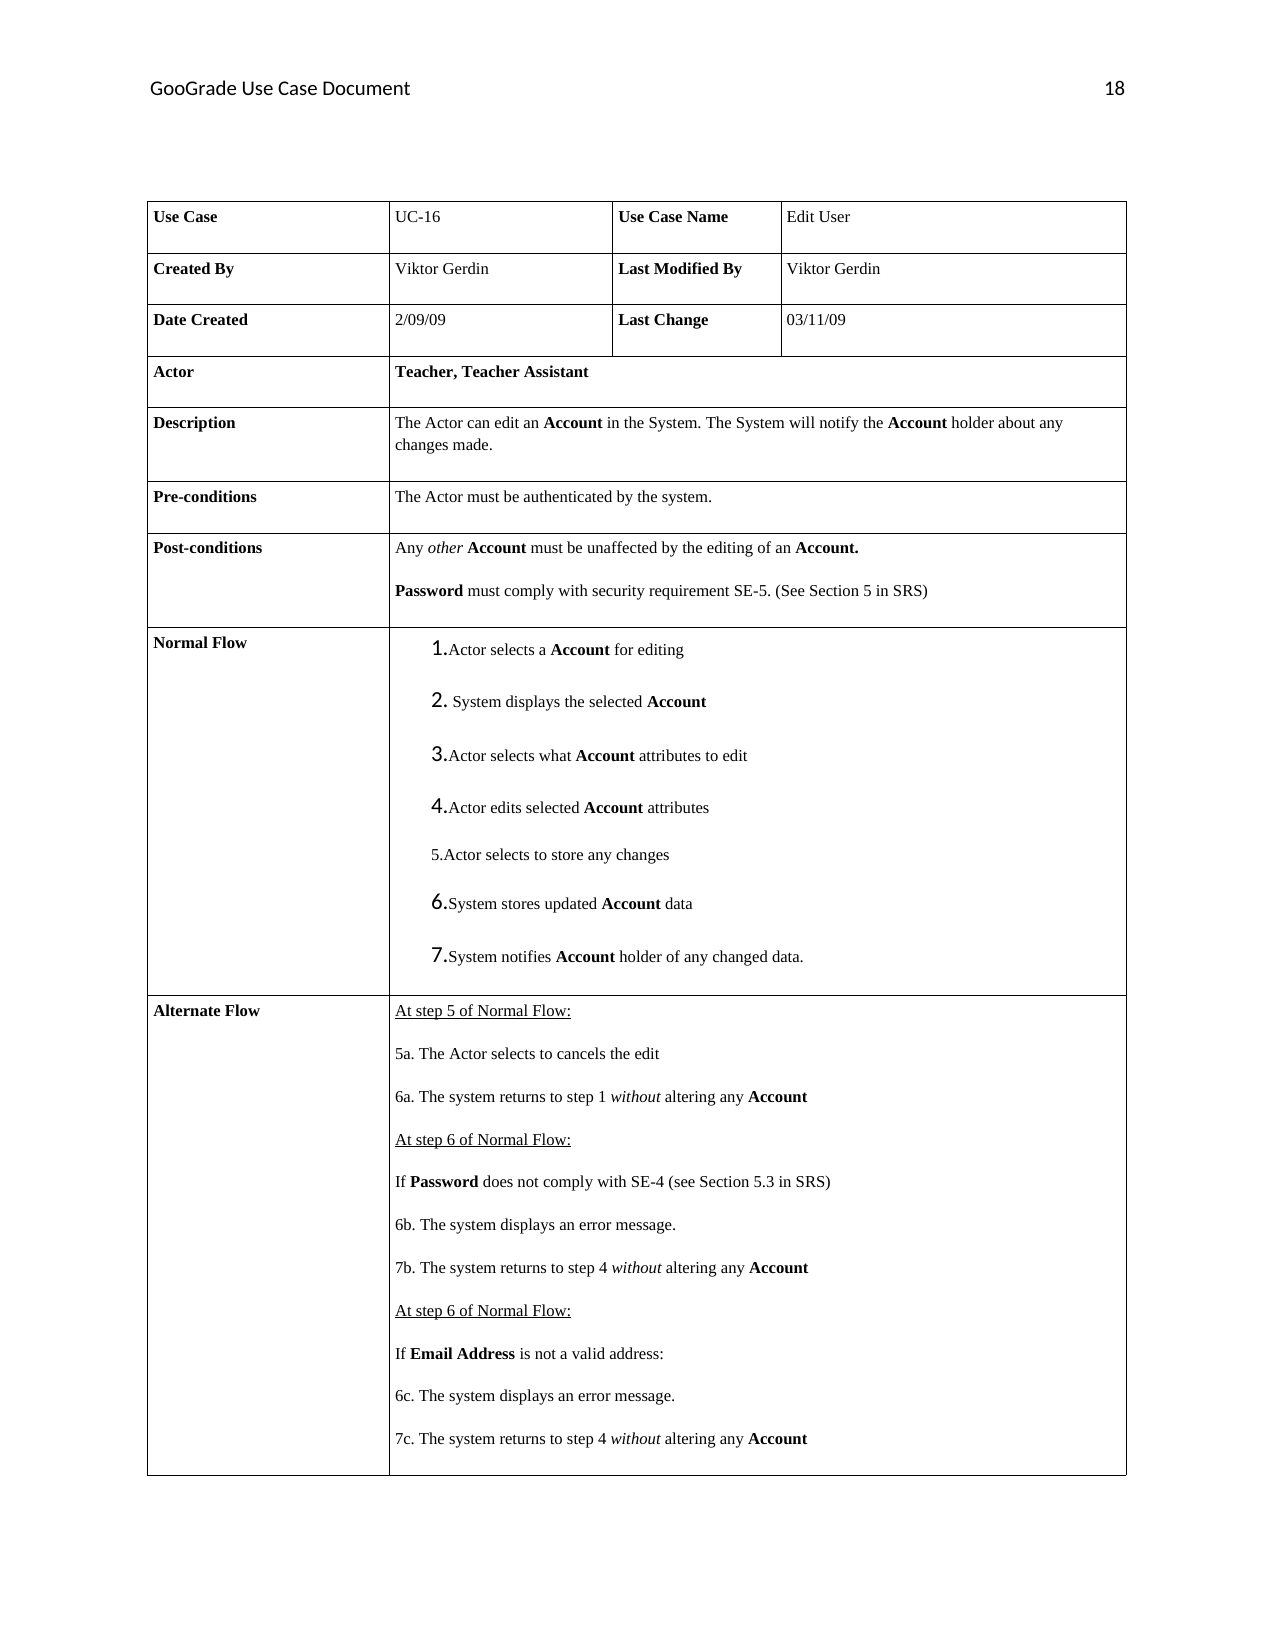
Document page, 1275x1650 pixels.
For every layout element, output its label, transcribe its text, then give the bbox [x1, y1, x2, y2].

table_cell Last Modified By [613, 254, 781, 304]
table_cell Viktor Gerdin [782, 254, 1126, 304]
table_header Edit User [782, 202, 1126, 253]
table_header UC-16 [390, 202, 612, 253]
table_cell The Actor can edit an Account in the System. The System will notify the Account holder about any changes made. [390, 408, 1126, 481]
table_cell Last Change [613, 305, 781, 356]
table_cell Teacher, Teacher Assistant [390, 357, 1126, 407]
table_cell The Actor must be authenticated by the system. [390, 482, 1126, 532]
table_cell Actor selects a Account for editing System displays the selected Account Actor selects what Account attributes to edit Actor edits selected Account attributes Actor selects to store any changes System stores updated Account data System notifies Account holder of any changed data. [390, 628, 1126, 995]
table_cell Actor [148, 357, 389, 407]
table_cell Any other Account must be unaffected by the editing of an Account. Password must comply with security requirement SE-5. (See Section 5 in SRS) [390, 534, 1126, 627]
table_cell Post-conditions [148, 534, 389, 627]
table_cell Date Created [148, 305, 389, 356]
table_cell At step 5 of Normal Flow: 5a. The Actor selects to cancels the edit 6a. The system returns to step 1 without altering any Account At step 6 of Normal Flow: If Password does not comply with SE-4 (see Section 5.3 in SRS) 6b. The system displays an error message. 7b. The system returns to step 4 without altering any Account At step 6 of Normal Flow: If Email Address is not a valid address: 6c. The system displays an error message. 7c. The system returns to step 4 without altering any Account [390, 996, 1126, 1475]
table_header Use Case [148, 202, 389, 253]
table_cell Normal Flow [148, 628, 389, 995]
table_cell Pre-conditions [148, 482, 389, 532]
table_header Use Case Name [613, 202, 781, 253]
table_cell Created By [148, 254, 389, 304]
table_cell Description [148, 408, 389, 481]
table_cell 03/11/09 [782, 305, 1126, 356]
table_cell Viktor Gerdin [390, 254, 612, 304]
table_cell 2/09/09 [390, 305, 612, 356]
table_cell Alternate Flow [148, 996, 389, 1475]
